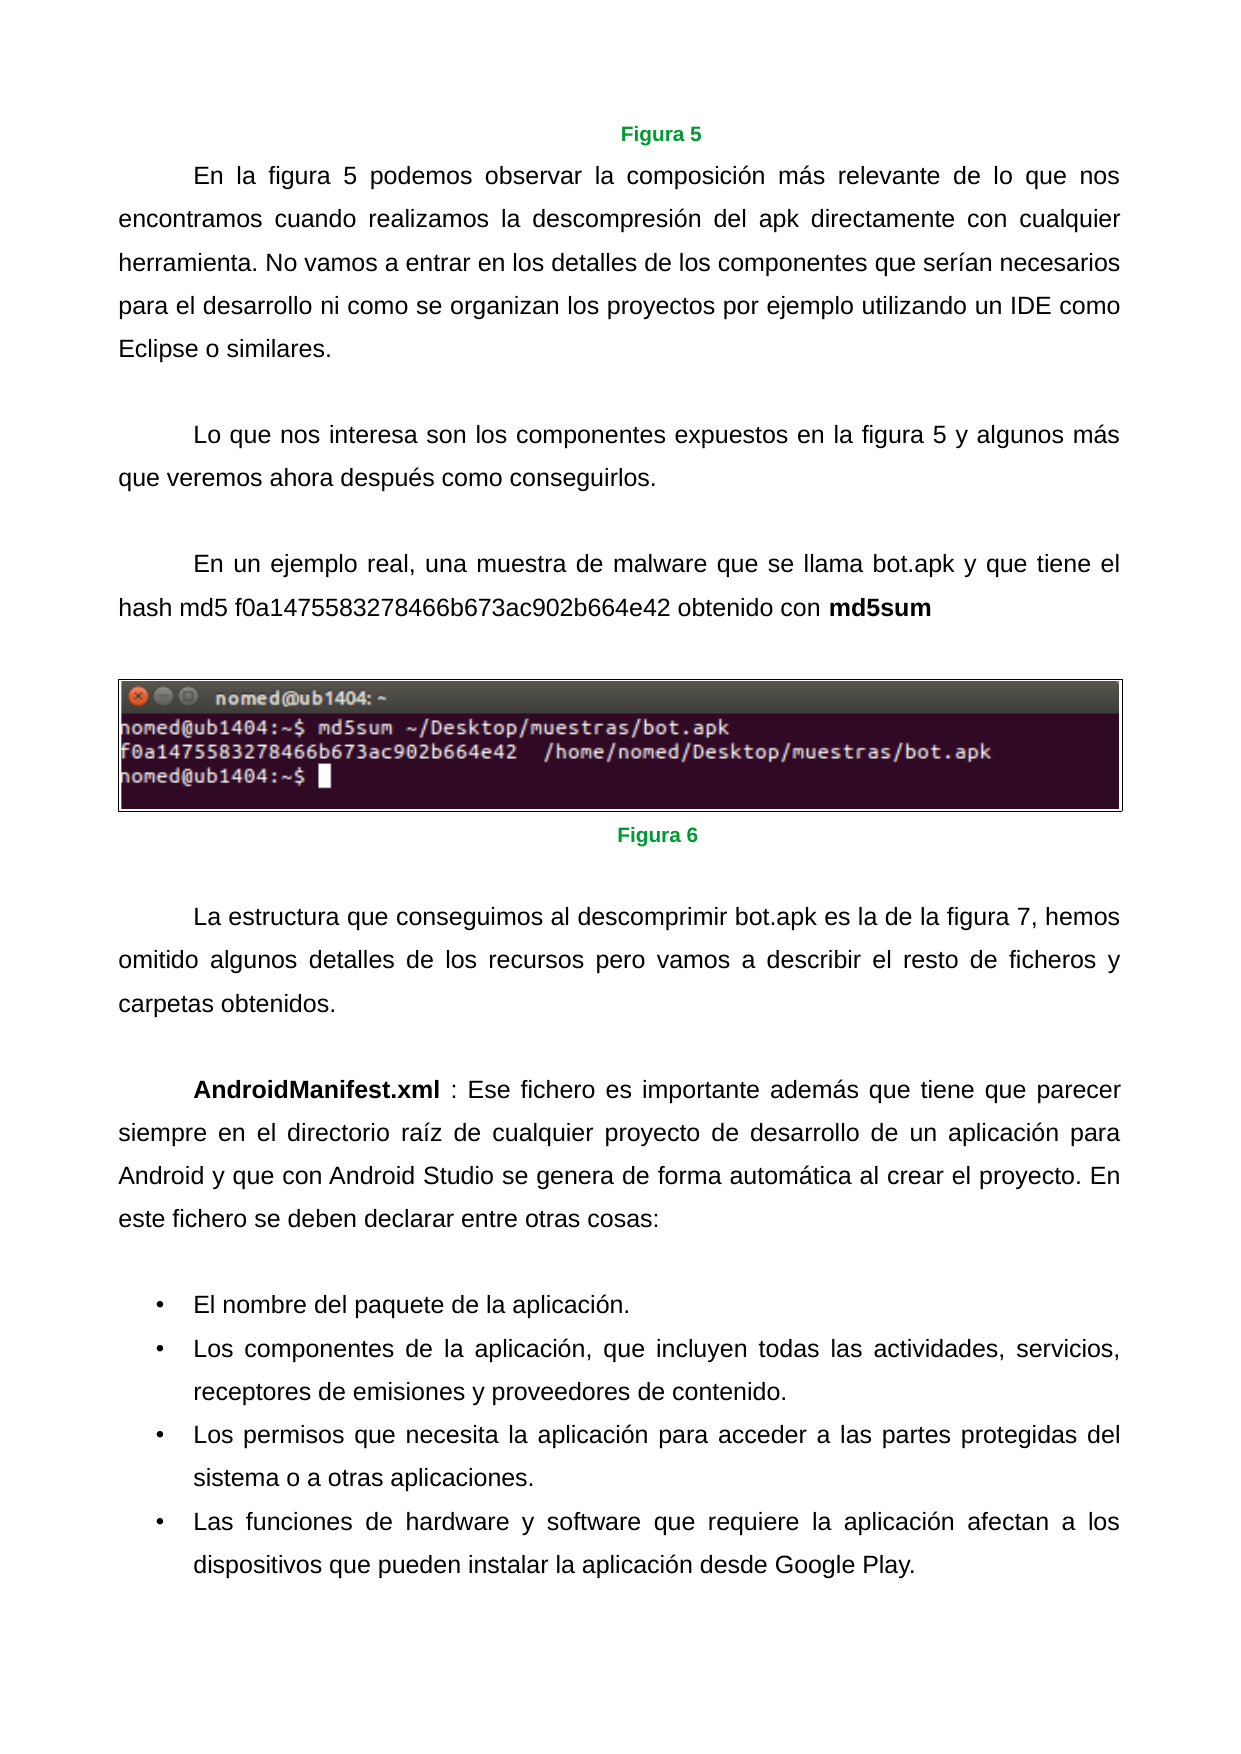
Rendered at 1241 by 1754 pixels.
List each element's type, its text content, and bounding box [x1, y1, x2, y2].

text La estructura que conseguimos al descomprimir bot.apk es la de la figura 7, hemos omitido algunos detalles de los recursos pero vamos a describir el resto de ficheros y carpetas obtenidos. [118, 902, 1122, 1017]
text Lo que nos interesa son los componentes expuestos en la figura 5 y algunos más que veremos ahora después como conseguirlos. [118, 420, 1122, 492]
list El nombre del paquete de la aplicación. [156, 1291, 1122, 1319]
list Los permisos que necesita la aplicación para acceder a las partes protegidas del sistema o a otras aplicaciones. [156, 1420, 1122, 1492]
text Figura 5 [118, 118, 1122, 147]
text En un ejemplo real, una muestra de malware que se llama bot.apk y que tiene el hash md5 f0a1475583278466b673ac902b664e42 obtenido con md5sum [118, 549, 1122, 621]
text En la figura 5 podemos observar la composición más relevante de lo que nos encontramos cuando realizamos la descompresión del apk directamente con cualquier herramienta. No vamos a entrar en los detalles de los componentes que serían necesarios para el desarrollo ni como se organizan los proyectos por ejemplo utilizando un IDE como Eclipse o similares. [118, 161, 1122, 362]
list Las funciones de hardware y software que requiere la aplicación afectan a los dispositivos que pueden instalar la aplicación desde Google Play. [156, 1506, 1122, 1578]
picture [121, 681, 1119, 809]
text [119, 680, 1122, 811]
text AndroidManifest.xml : Ese fichero es importante además que tiene que parecer siempre en el directorio raíz de cualquier proyecto de desarrollo de un aplicación para Android y que con Android Studio se genera de forma automática al crear el proyecto. En este fichero se deben declarar entre otras cosas: [118, 1075, 1122, 1233]
text Figura 6 [118, 812, 1122, 847]
list Los componentes de la aplicación, que incluyen todas las actividades, servicios, receptores de emisiones y proveedores de contenido. [156, 1334, 1122, 1406]
